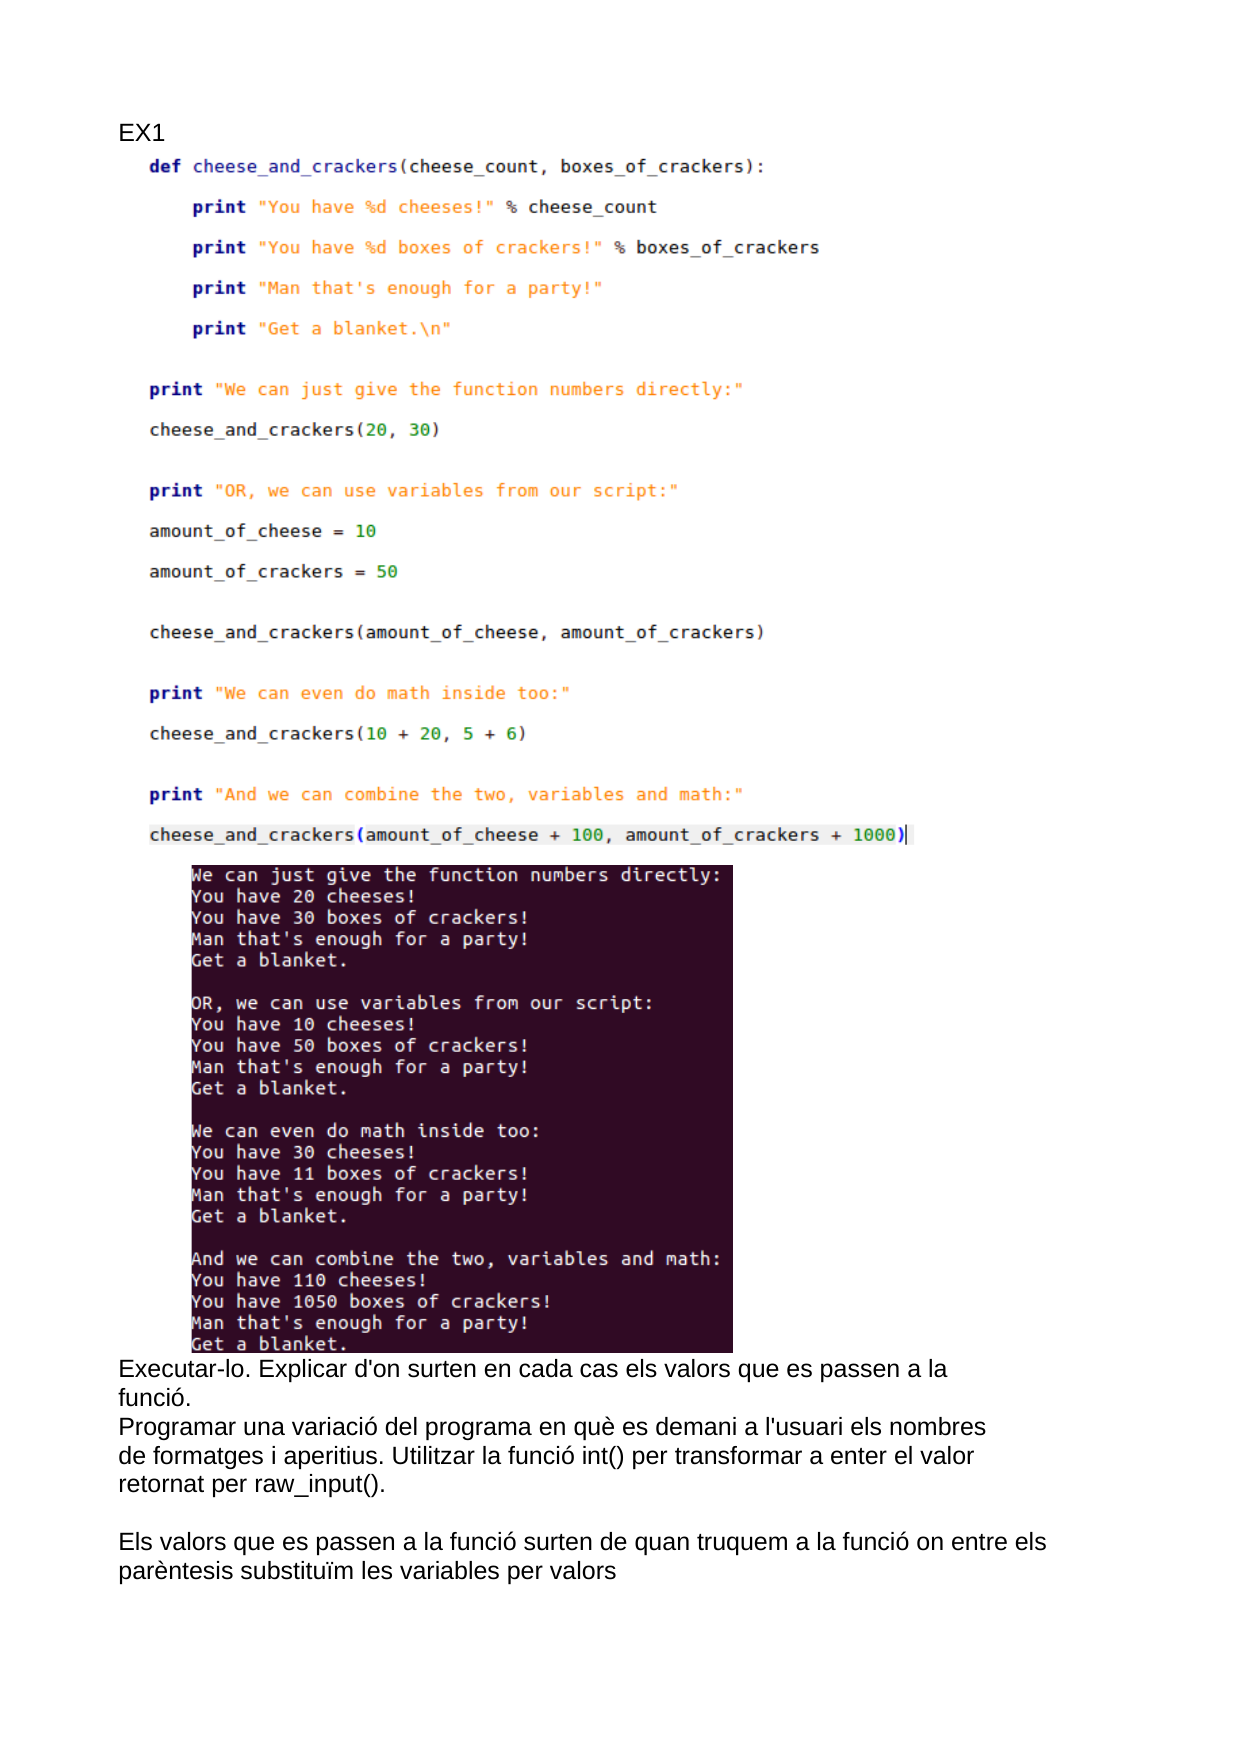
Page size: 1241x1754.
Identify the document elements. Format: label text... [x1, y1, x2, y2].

text EX1 [118, 118, 1122, 147]
text retornat per raw_input(). [118, 1469, 1122, 1498]
text de formatges i aperitius. Utilitzar la funció int() per transformar a enter el valor [118, 1441, 1122, 1469]
picture [148, 155, 915, 1353]
text Executar-lo. Explicar d'on surten en cada cas els valors que es passen a la [118, 1354, 1122, 1383]
text Programar una variació del programa en què es demani a l'usuari els nombres [118, 1412, 1122, 1441]
text Els valors que es passen a la funció surten de quan truquem a la funció on entre els parèntesis substituïm les variables per valors [118, 1527, 1122, 1584]
text funció. [118, 1383, 1122, 1412]
